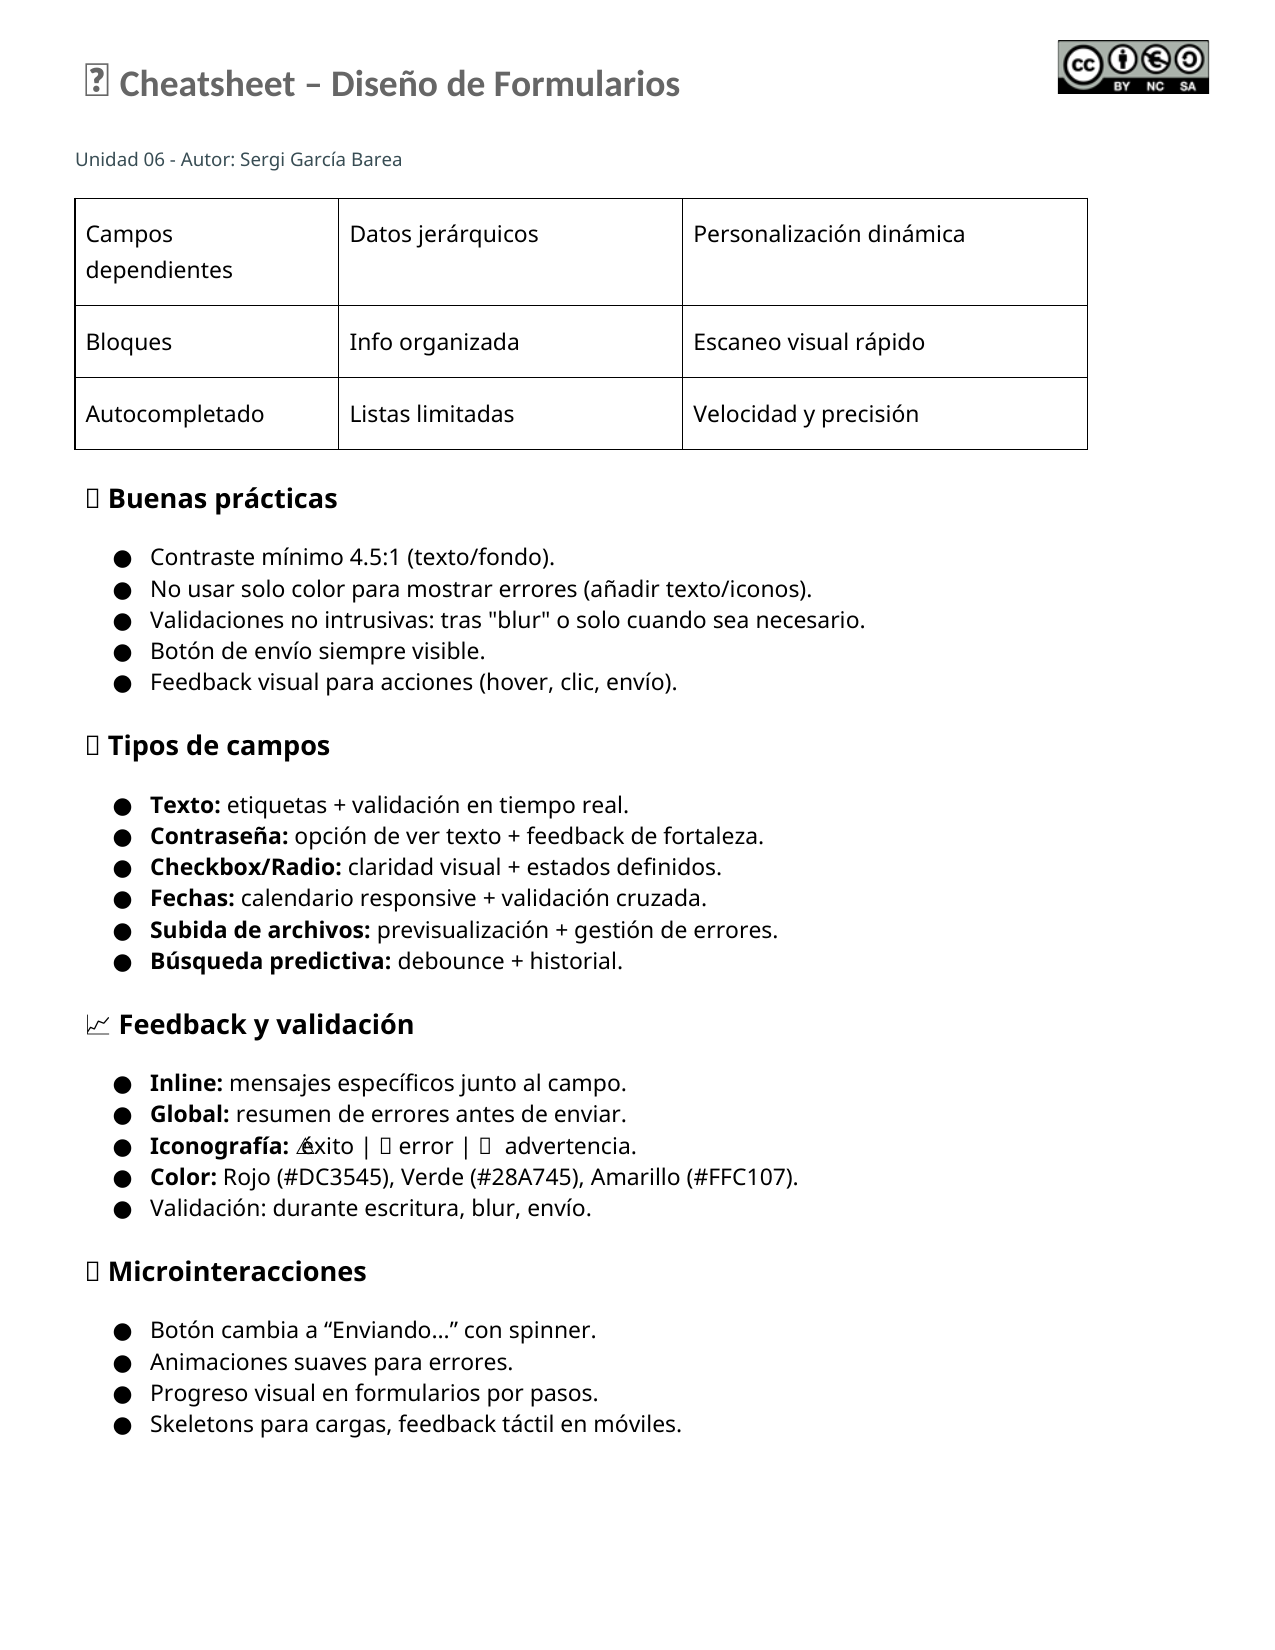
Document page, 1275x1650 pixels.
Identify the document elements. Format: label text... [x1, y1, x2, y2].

list Búsqueda predictiva: debounce + historial. [112, 945, 1200, 976]
table_cell Listas limitadas [339, 378, 682, 449]
list Fechas: calendario responsive + validación cruzada. [112, 882, 1200, 913]
picture [1057, 40, 1210, 94]
list Validaciones no intrusivas: tras "blur" o solo cuando sea necesario. [112, 604, 1200, 635]
table_cell Personalización dinámica [683, 199, 1087, 305]
table_cell Info organizada [339, 306, 682, 377]
list Global: resumen de errores antes de enviar. [112, 1098, 1200, 1129]
list Progreso visual en formularios por pasos. [112, 1377, 1200, 1408]
subtitle 📈 Feedback y validación [84, 1005, 1191, 1042]
list Animaciones suaves para errores. [112, 1346, 1200, 1377]
table_cell Autocompletado [76, 378, 338, 449]
list Contraste mínimo 4.5:1 (texto/fondo). [112, 541, 1200, 572]
table_cell Datos jerárquicos [339, 199, 682, 305]
subtitle 🔤 Tipos de campos [84, 727, 1191, 763]
table_cell Campos dependientes [76, 199, 338, 305]
list No usar solo color para mostrar errores (añadir texto/iconos). [112, 572, 1200, 604]
list Color: Rojo (#DC3545), Verde (#28A745), Amarillo (#FFC107). [112, 1161, 1200, 1192]
list Inline: mensajes específicos junto al campo. [112, 1067, 1200, 1098]
subtitle ✨ Microinteracciones [84, 1252, 1191, 1289]
table_cell Velocidad y precisión [683, 378, 1087, 449]
list Iconografía: ✅ éxito | ❌ error | ⚠ advertencia. [112, 1129, 1200, 1161]
list Botón cambia a “Enviando…” con spinner. [112, 1314, 1200, 1346]
list Botón de envío siempre visible. [112, 635, 1200, 666]
list Contraseña: opción de ver texto + feedback de fortaleza. [112, 820, 1200, 851]
list Texto: etiquetas + validación en tiempo real. [112, 788, 1200, 820]
list Feedback visual para acciones (hover, clic, envío). [112, 666, 1200, 697]
list Checkbox/Radio: claridad visual + estados definidos. [112, 851, 1200, 882]
subtitle ✅ Buenas prácticas [84, 479, 1191, 516]
list Subida de archivos: previsualización + gestión de errores. [112, 913, 1200, 945]
list Skeletons para cargas, feedback táctil en móviles. [112, 1408, 1200, 1439]
table_cell Escaneo visual rápido [683, 306, 1087, 377]
list Validación: durante escritura, blur, envío. [112, 1192, 1200, 1223]
table_cell Bloques [76, 306, 338, 377]
